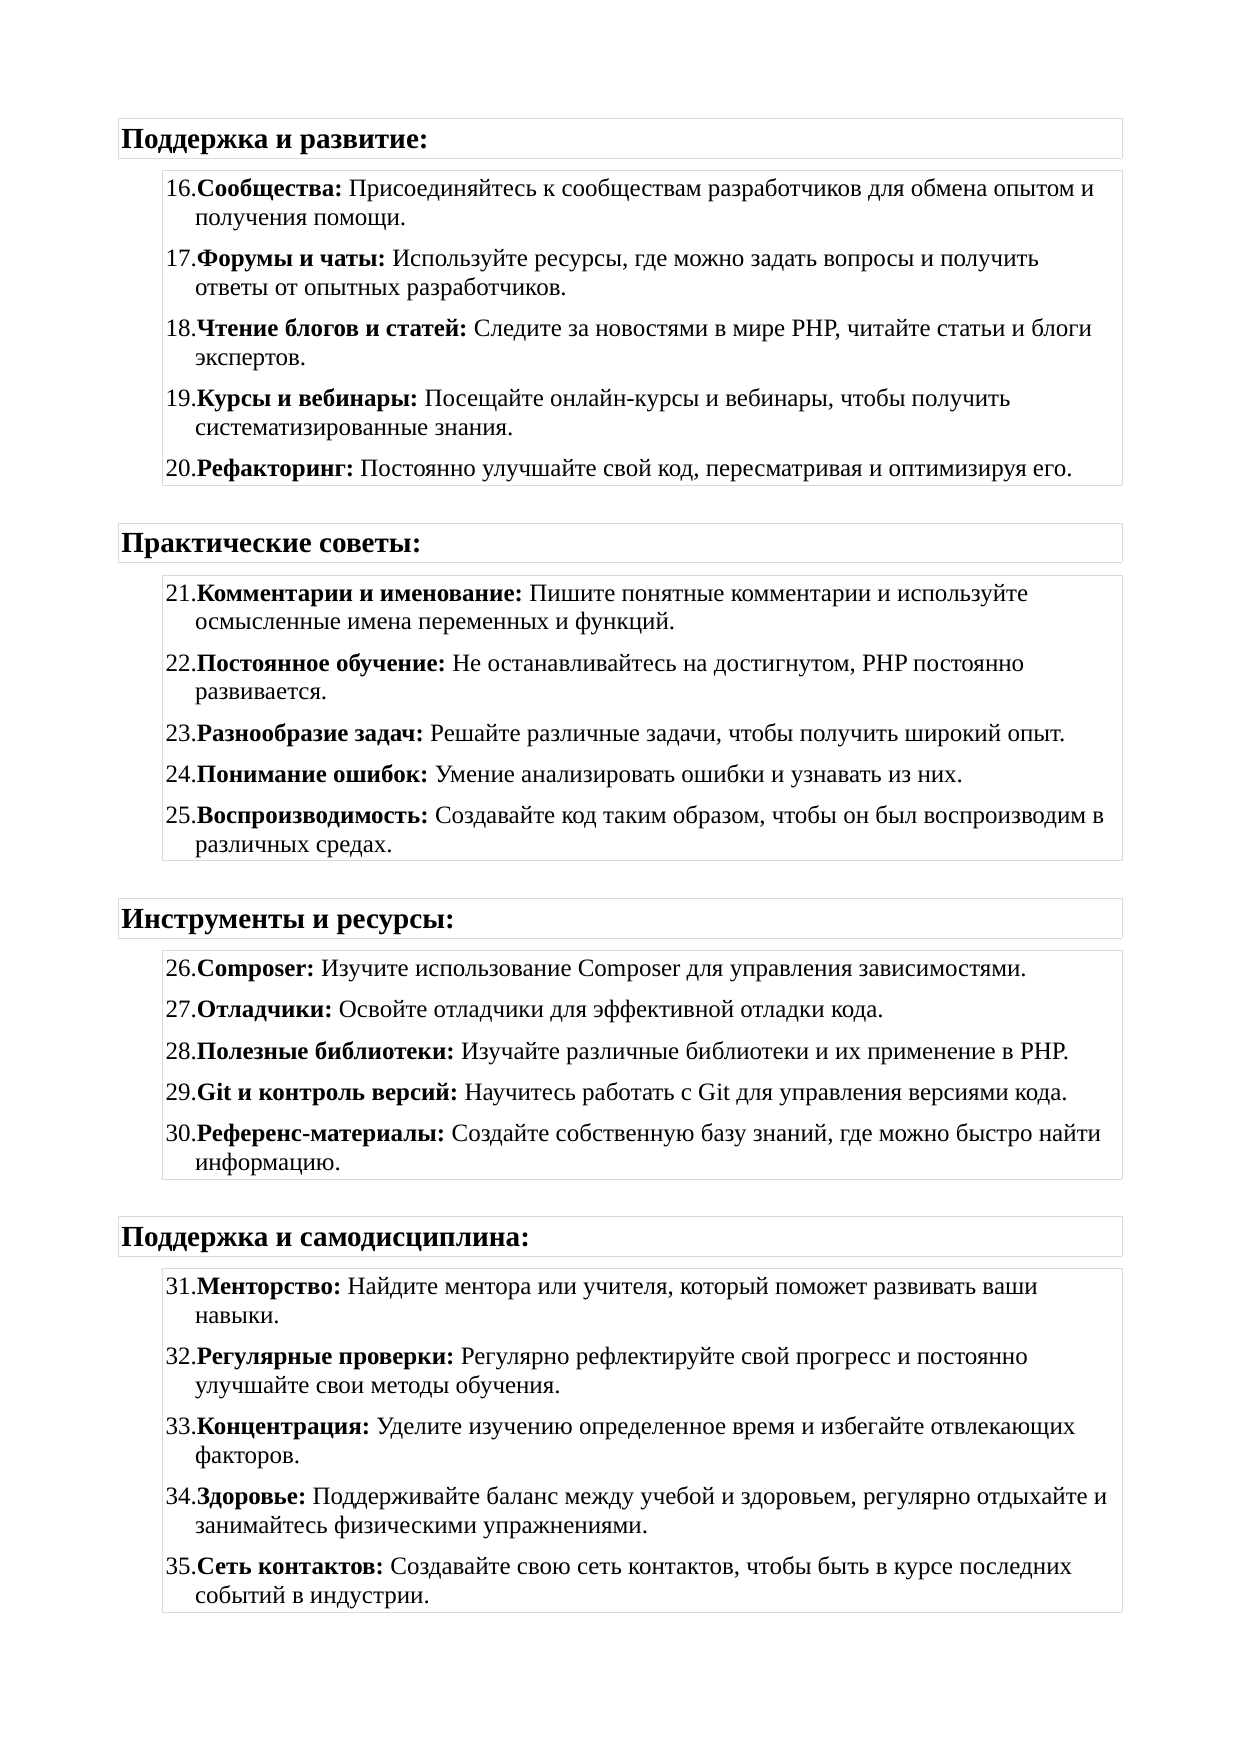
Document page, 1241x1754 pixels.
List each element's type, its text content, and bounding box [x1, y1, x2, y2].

subtitle Практические советы: [119, 524, 1122, 562]
list Воспроизводимость: Создавайте код таким образом, чтобы он был воспроизводим в различных средах. [163, 797, 1122, 860]
list Курсы и вебинары: Посещайте онлайн-курсы и вебинары, чтобы получить систематизированные знания. [163, 380, 1122, 441]
list Здоровье: Поддерживайте баланс между учебой и здоровьем, регулярно отдыхайте и занимайтесь физическими упражнениями. [163, 1478, 1122, 1539]
list Сообщества: Присоединяйтесь к сообществам разработчиков для обмена опытом и получения помощи. [163, 171, 1122, 231]
list Регулярные проверки: Регулярно рефлектируйте свой прогресс и постоянно улучшайте свои методы обучения. [163, 1338, 1122, 1399]
list Чтение блогов и статей: Следите за новостями в мире PHP, читайте статьи и блоги экспертов. [163, 310, 1122, 371]
list Референс-материалы: Создайте собственную базу знаний, где можно быстро найти информацию. [163, 1115, 1122, 1179]
list Рефакторинг: Постоянно улучшайте свой код, пересматривая и оптимизируя его. [163, 450, 1122, 485]
list Сеть контактов: Создавайте свою сеть контактов, чтобы быть в курсе последних событий в индустрии. [163, 1548, 1122, 1612]
list Понимание ошибок: Умение анализировать ошибки и узнавать из них. [163, 756, 1122, 788]
list Менторство: Найдите ментора или учителя, который поможет развивать ваши навыки. [163, 1269, 1122, 1329]
list Composer: Изучите использование Composer для управления зависимостями. [163, 951, 1122, 982]
list Форумы и чаты: Используйте ресурсы, где можно задать вопросы и получить ответы от опытных разработчиков. [163, 240, 1122, 301]
subtitle Инструменты и ресурсы: [119, 899, 1122, 938]
list Отладчики: Освойте отладчики для эффективной отладки кода. [163, 991, 1122, 1023]
list Концентрация: Уделите изучению определенное время и избегайте отвлекающих факторов. [163, 1408, 1122, 1469]
list Git и контроль версий: Научитесь работать с Git для управления версиями кода. [163, 1074, 1122, 1106]
subtitle Поддержка и развитие: [119, 119, 1122, 158]
list Полезные библиотеки: Изучайте различные библиотеки и их применение в PHP. [163, 1033, 1122, 1064]
list Постоянное обучение: Не останавливайтесь на достигнутом, PHP постоянно развивается. [163, 644, 1122, 705]
subtitle Поддержка и самодисциплина: [119, 1217, 1122, 1256]
list Комментарии и именование: Пишите понятные комментарии и используйте осмысленные имена переменных и функций. [163, 576, 1122, 635]
list Разнообразие задач: Решайте различные задачи, чтобы получить широкий опыт. [163, 714, 1122, 746]
